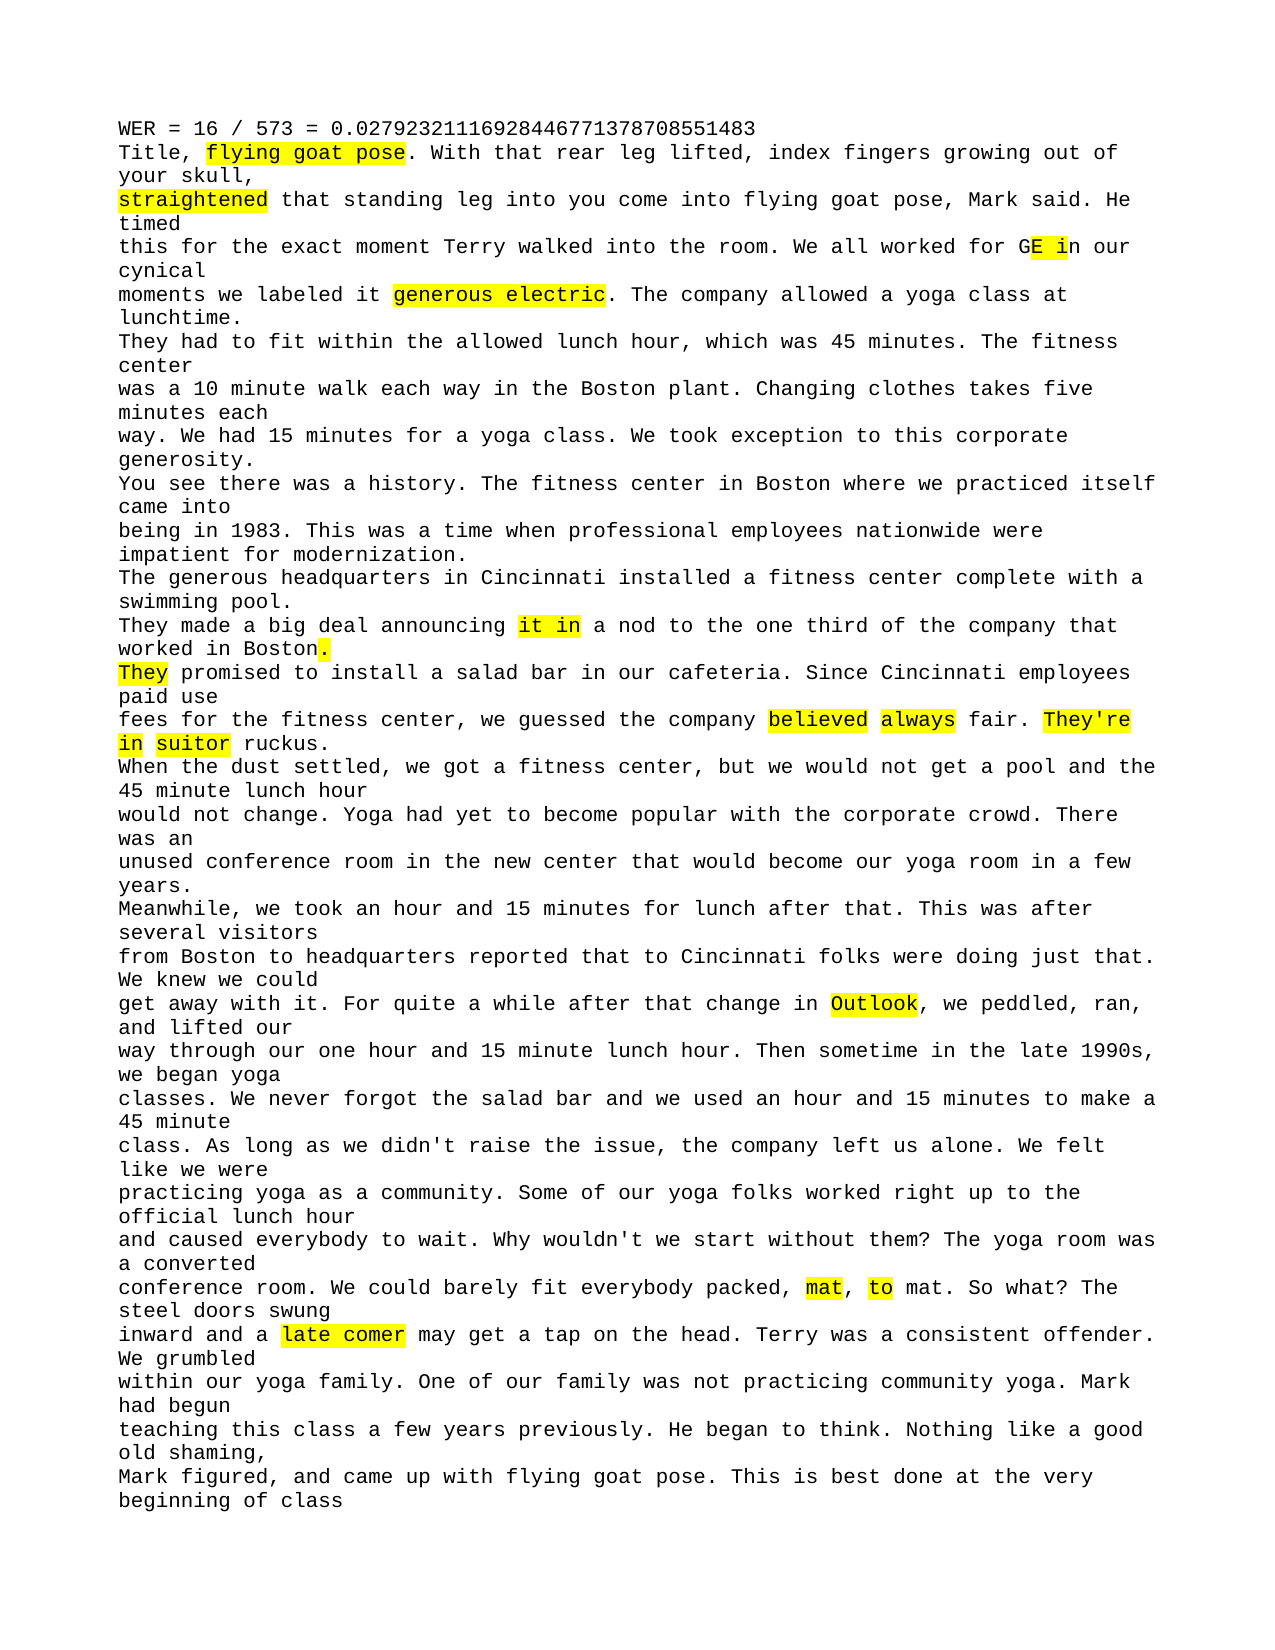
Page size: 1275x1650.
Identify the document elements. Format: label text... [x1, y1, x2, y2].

text within our yoga family. One of our family was not practicing community yoga. Mark had begun [118, 1371, 1157, 1419]
text class. As long as we didn't raise the issue, the company left us alone. We felt like we were [118, 1135, 1157, 1182]
text When the dust settled, we got a fitness center, but we would not get a pool and the 45 minute lunch hour [118, 757, 1157, 804]
text from Boston to headquarters reported that to Cincinnati folks were doing just that. We knew we could [118, 946, 1157, 993]
text this for the exact moment Terry walked into the room. We all worked for GE in our cynical [118, 236, 1157, 284]
text classes. We never forgot the salad bar and we used an hour and 15 minutes to make a 45 minute [118, 1088, 1157, 1135]
text was a 10 minute walk each way in the Boston plant. Changing clothes takes five minutes each [118, 378, 1157, 426]
text WER = 16 / 573 = 0.02792321116928446771378708551483 [118, 118, 1157, 142]
text teaching this class a few years previously. He began to think. Nothing like a good old shaming, [118, 1419, 1157, 1466]
text moments we labeled it generous electric. The company allowed a yoga class at lunchtime. [118, 284, 1157, 331]
text You see there was a history. The fitness center in Boston where we practiced itself came into [118, 473, 1157, 520]
text way through our one hour and 15 minute lunch hour. Then sometime in the late 1990s, we began yoga [118, 1040, 1157, 1088]
text and caused everybody to wait. Why wouldn't we start without them? The yoga room was a converted [118, 1229, 1157, 1277]
text fees for the fitness center, we guessed the company believed always fair. They're in suitor ruckus. [118, 709, 1157, 757]
text get away with it. For quite a while after that change in Outlook, we peddled, ran, and lifted our [118, 993, 1157, 1040]
text They had to fit within the allowed lunch hour, which was 45 minutes. The fitness center [118, 331, 1157, 378]
text practicing yoga as a community. Some of our yoga folks worked right up to the official lunch hour [118, 1182, 1157, 1229]
text way. We had 15 minutes for a yoga class. We took exception to this corporate generosity. [118, 426, 1157, 473]
text being in 1983. This was a time when professional employees nationwide were impatient for modernization. [118, 520, 1157, 567]
text straightened that standing leg into you come into flying goat pose, Mark said. He timed [118, 189, 1157, 236]
text Title, flying goat pose. With that rear leg lifted, index fingers growing out of your skull, [118, 142, 1157, 189]
text would not change. Yoga had yet to become popular with the corporate crowd. There was an [118, 804, 1157, 851]
text inward and a late comer may get a tap on the head. Terry was a consistent offender. We grumbled [118, 1324, 1157, 1371]
text Meanwhile, we took an hour and 15 minutes for lunch after that. This was after several visitors [118, 898, 1157, 946]
text conference room. We could barely fit everybody packed, mat, to mat. So what? The steel doors swung [118, 1277, 1157, 1324]
text The generous headquarters in Cincinnati installed a fitness center complete with a swimming pool. [118, 567, 1157, 615]
text unused conference room in the new center that would become our yoga room in a few years. [118, 851, 1157, 898]
text They made a big deal announcing it in a nod to the one third of the company that worked in Boston. [118, 615, 1157, 662]
text Mark figured, and came up with flying goat pose. This is best done at the very beginning of class [118, 1466, 1157, 1513]
text They promised to install a salad bar in our cafeteria. Since Cincinnati employees paid use [118, 662, 1157, 709]
